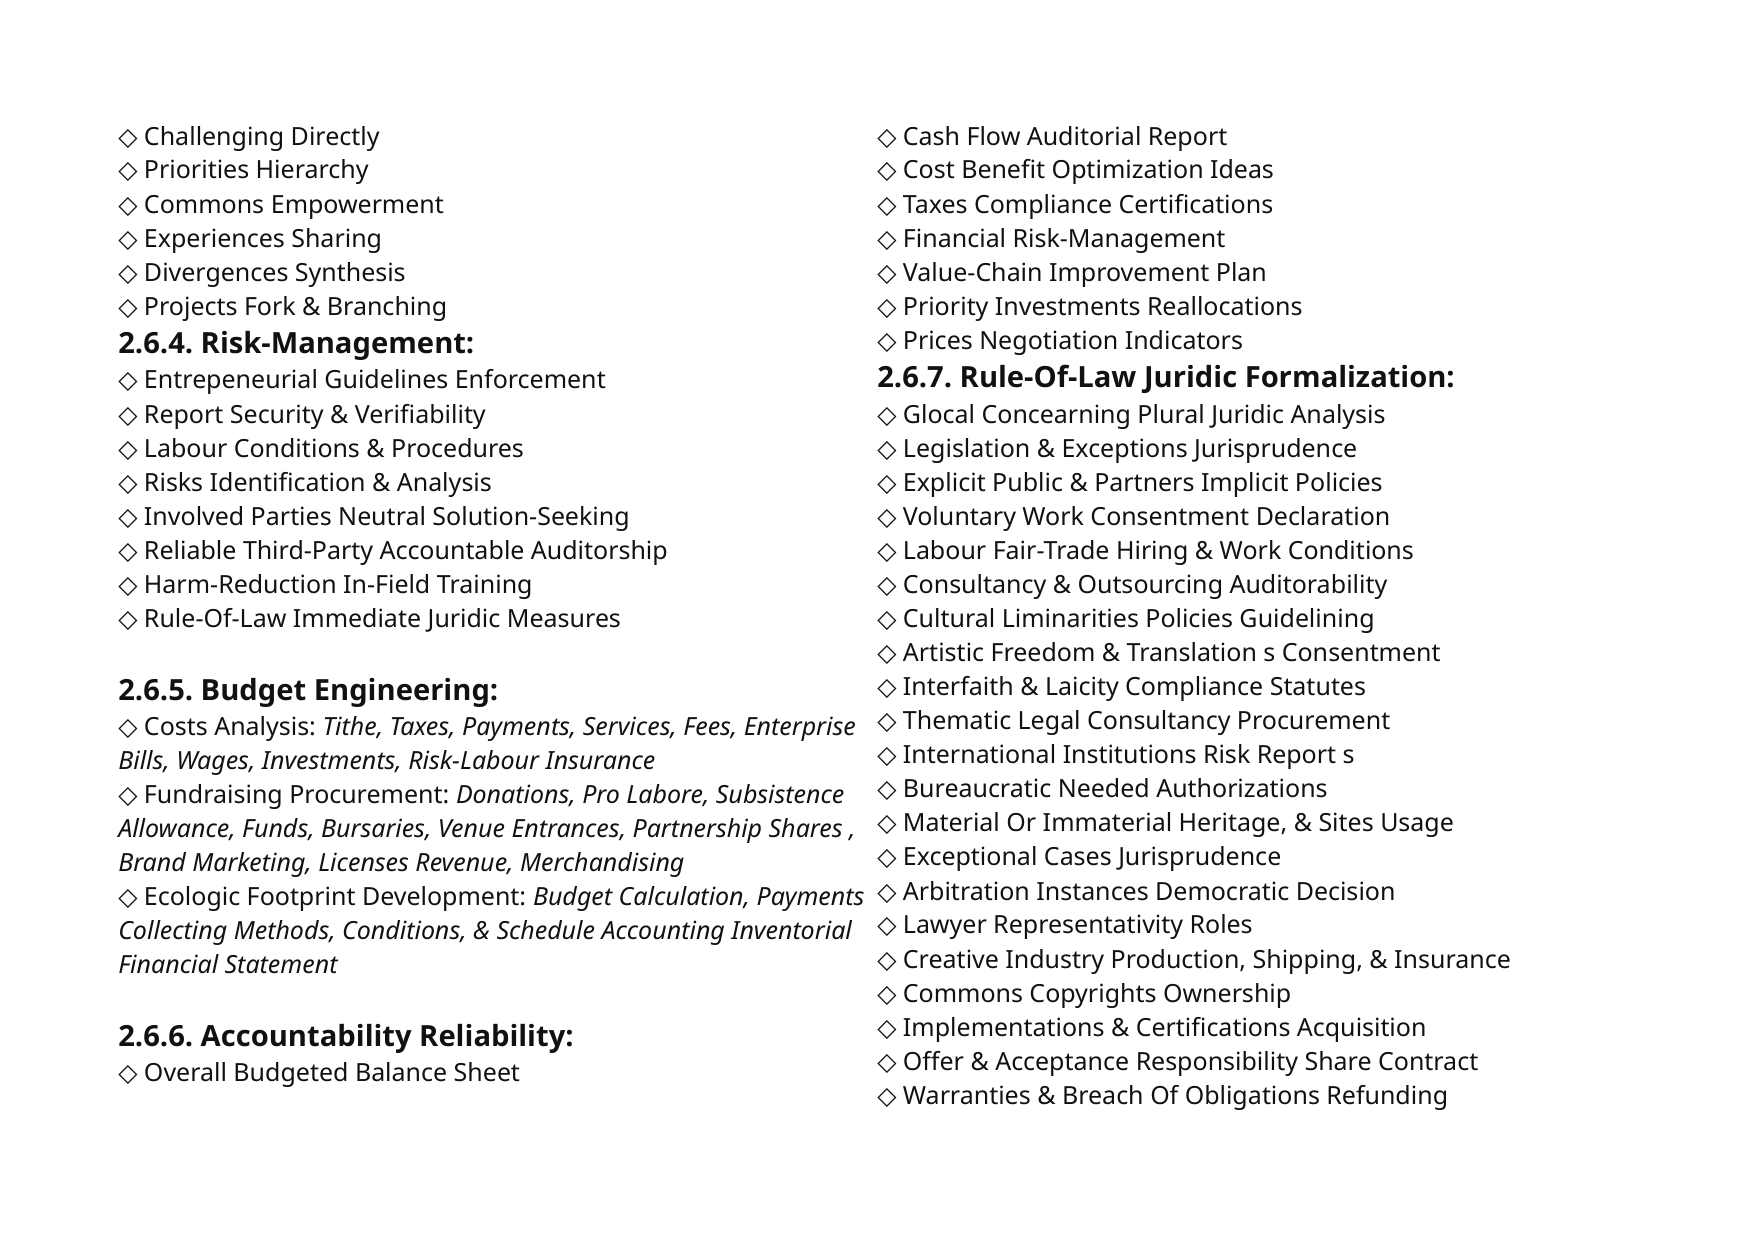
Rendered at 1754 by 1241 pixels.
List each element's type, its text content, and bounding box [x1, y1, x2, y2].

text 2.6.5. Budget Engineering: [118, 669, 877, 708]
text ◇ Reliable Third-Party Accountable Auditorship [118, 532, 877, 567]
text ◇ Involved Parties Neutral Solution-Seeking [118, 498, 877, 532]
text ◇ International Institutions Risk Report s [877, 737, 1636, 771]
text ◇ Lawyer Representativity Roles [877, 907, 1636, 941]
text ◇ Cash Flow Auditorial Report [877, 118, 1636, 152]
text ◇ Overall Budgeted Balance Sheet [118, 1055, 877, 1089]
text ◇ Ecologic Footprint Development: Budget Calculation, Payments Collecting Methods, Conditions, & Schedule Accounting Inventorial Financial Statement [118, 879, 877, 981]
text ◇ Challenging Directly [118, 118, 877, 152]
text ◇ Projects Fork & Branching [118, 288, 877, 322]
text ◇ Arbitration Instances Democratic Decision [877, 873, 1636, 907]
text ◇ Fundraising Procurement: Donations, Pro Labore, Subsistence Allowance, Funds, Bursaries, Venue Entrances, Partnership Shares , Brand Marketing, Licenses Revenue, Merchandising [118, 777, 877, 879]
text ◇ Artistic Freedom & Translation s Consentment [877, 635, 1636, 669]
text ◇ Explicit Public & Partners Implicit Policies [877, 464, 1636, 498]
text ◇ Rule-Of-Law Immediate Juridic Measures [118, 601, 877, 635]
text ◇ Divergences Synthesis [118, 254, 877, 288]
text ◇ Priority Investments Reallocations [877, 288, 1636, 322]
text ◇ Financial Risk-Management [877, 220, 1636, 254]
text ◇ Report Security & Verifiability [118, 396, 877, 430]
text ◇ Implementations & Certifications Acquisition [877, 1009, 1636, 1043]
text 2.6.4. Risk-Management: [118, 322, 877, 362]
text ◇ Creative Industry Production, Shipping, & Insurance [877, 941, 1636, 975]
text ◇ Prices Negotiation Indicators [877, 322, 1636, 357]
text ◇ Harm-Reduction In-Field Training [118, 567, 877, 601]
text ◇ Taxes Compliance Certifications [877, 186, 1636, 220]
text ◇ Cost Benefit Optimization Ideas [877, 152, 1636, 186]
text ◇ Offer & Acceptance Responsibility Share Contract [877, 1043, 1636, 1077]
text ◇ Exceptional Cases Jurisprudence [877, 839, 1636, 873]
text ◇ Commons Copyrights Ownership [877, 975, 1636, 1009]
text 2.6.7. Rule-Of-Law Juridic Formalization: [877, 357, 1636, 396]
text ◇ Labour Conditions & Procedures [118, 430, 877, 464]
text ◇ Voluntary Work Consentment Declaration [877, 498, 1636, 532]
text ◇ Cultural Liminarities Policies Guidelining [877, 601, 1636, 635]
text 2.6.6. Accountability Reliability: [118, 1015, 877, 1055]
text ◇ Material Or Immaterial Heritage, & Sites Usage [877, 805, 1636, 839]
text ◇ Value-Chain Improvement Plan [877, 254, 1636, 288]
text ◇ Warranties & Breach Of Obligations Refunding [877, 1077, 1636, 1112]
text ◇ Bureaucratic Needed Authorizations [877, 771, 1636, 805]
text ◇ Commons Empowerment [118, 186, 877, 220]
text ◇ Glocal Concearning Plural Juridic Analysis [877, 396, 1636, 430]
text ◇ Interfaith & Laicity Compliance Statutes [877, 669, 1636, 703]
text ◇ Entrepeneurial Guidelines Enforcement [118, 362, 877, 396]
text ◇ Costs Analysis: Tithe, Taxes, Payments, Services, Fees, Enterprise Bills, Wages, Investments, Risk-Labour Insurance [118, 708, 877, 777]
text ◇ Risks Identification & Analysis [118, 464, 877, 498]
text ◇ Labour Fair-Trade Hiring & Work Conditions [877, 532, 1636, 567]
text ◇ Priorities Hierarchy [118, 152, 877, 186]
text ◇ Legislation & Exceptions Jurisprudence [877, 430, 1636, 464]
text ◇ Experiences Sharing [118, 220, 877, 254]
text ◇ Thematic Legal Consultancy Procurement [877, 703, 1636, 737]
text ◇ Consultancy & Outsourcing Auditorability [877, 567, 1636, 601]
